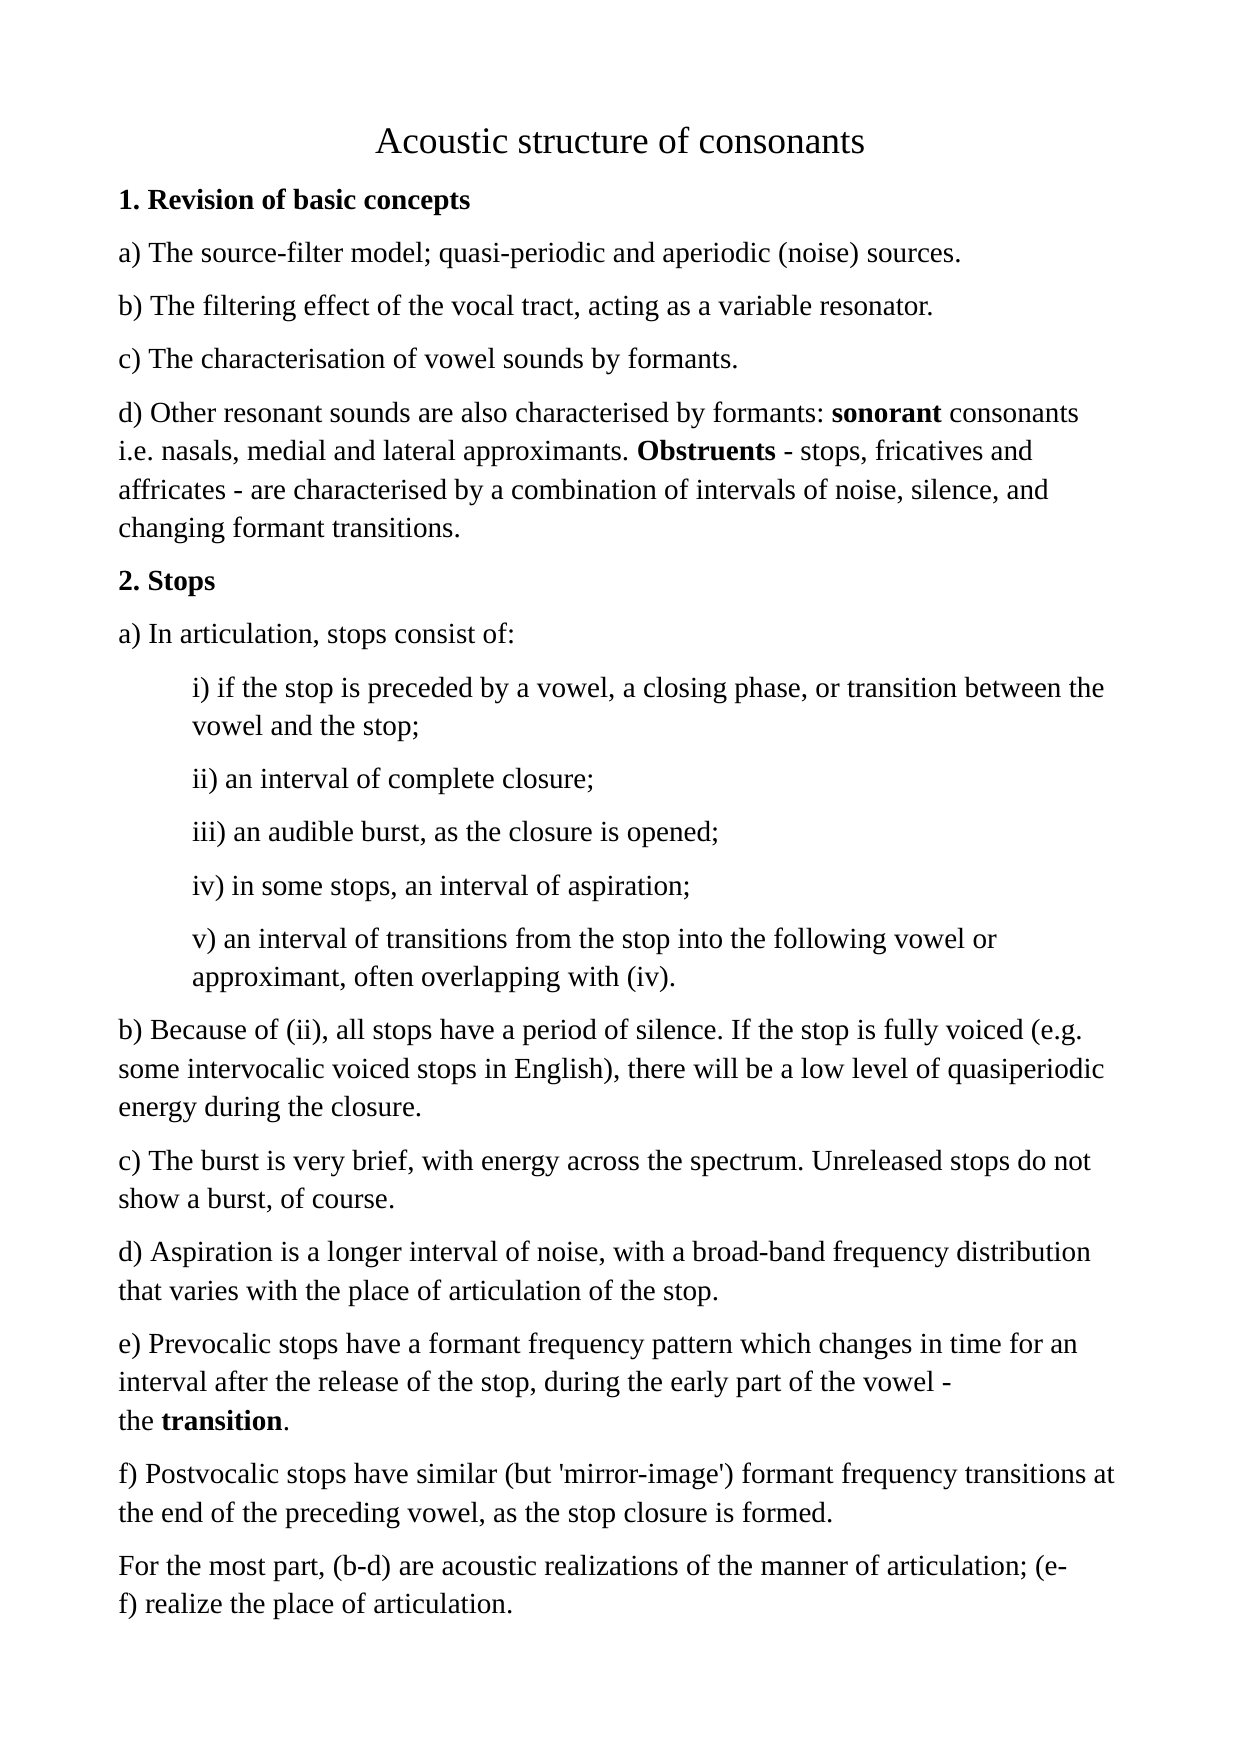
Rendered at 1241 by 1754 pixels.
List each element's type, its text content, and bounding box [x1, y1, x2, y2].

list ii) an interval of complete closure; [118, 761, 1122, 795]
text a) The source-filter model; quasi-periodic and aperiodic (noise) sources. [118, 235, 1122, 269]
list iv) in some stops, an interval of aspiration; [118, 868, 1122, 901]
text d) Aspiration is a longer interval of noise, with a broad-band frequency distribution that varies with the place of articulation of the stop. [118, 1234, 1122, 1306]
text b) The filtering effect of the vocal tract, acting as a variable resonator. [118, 288, 1122, 322]
text 1. Revision of basic concepts [118, 182, 1122, 216]
text For the most part, (b-d) are acoustic realizations of the manner of articulation; (e-f) realize the place of articulation. [118, 1548, 1122, 1620]
text a) In articulation, stops consist of: [118, 617, 1122, 650]
text c) The burst is very brief, with energy across the spectrum. Unreleased stops do not show a burst, of course. [118, 1143, 1122, 1215]
text e) Prevocalic stops have a formant frequency pattern which changes in time for an interval after the release of the stop, during the early part of the vowel - the transition. [118, 1326, 1122, 1437]
text 2. Stops [118, 563, 1122, 597]
text d) Other resonant sounds are also characterised by formants: sonorant consonants i.e. nasals, medial and lateral approximants. Obstruents - stops, fricatives and affricates - are characterised by a combination of intervals of noise, silence, and changing formant transitions. [118, 395, 1122, 544]
list iii) an audible burst, as the closure is opened; [118, 814, 1122, 848]
text b) Because of (ii), all stops have a period of silence. If the stop is fully voiced (e.g. some intervocalic voiced stops in English), there will be a low level of quasiperiodic energy during the closure. [118, 1012, 1122, 1123]
text Acoustic structure of consonants [118, 118, 1122, 161]
text c) The characterisation of vowel sounds by formants. [118, 342, 1122, 375]
text f) Postvocalic stops have similar (but 'mirror-image') formant frequency transitions at the end of the preceding vowel, as the stop closure is formed. [118, 1456, 1122, 1528]
list i) if the stop is preceded by a vowel, a closing phase, or transition between the vowel and the stop; [118, 670, 1122, 742]
list v) an interval of transitions from the stop into the following vowel or approximant, often overlapping with (iv). [118, 921, 1122, 993]
